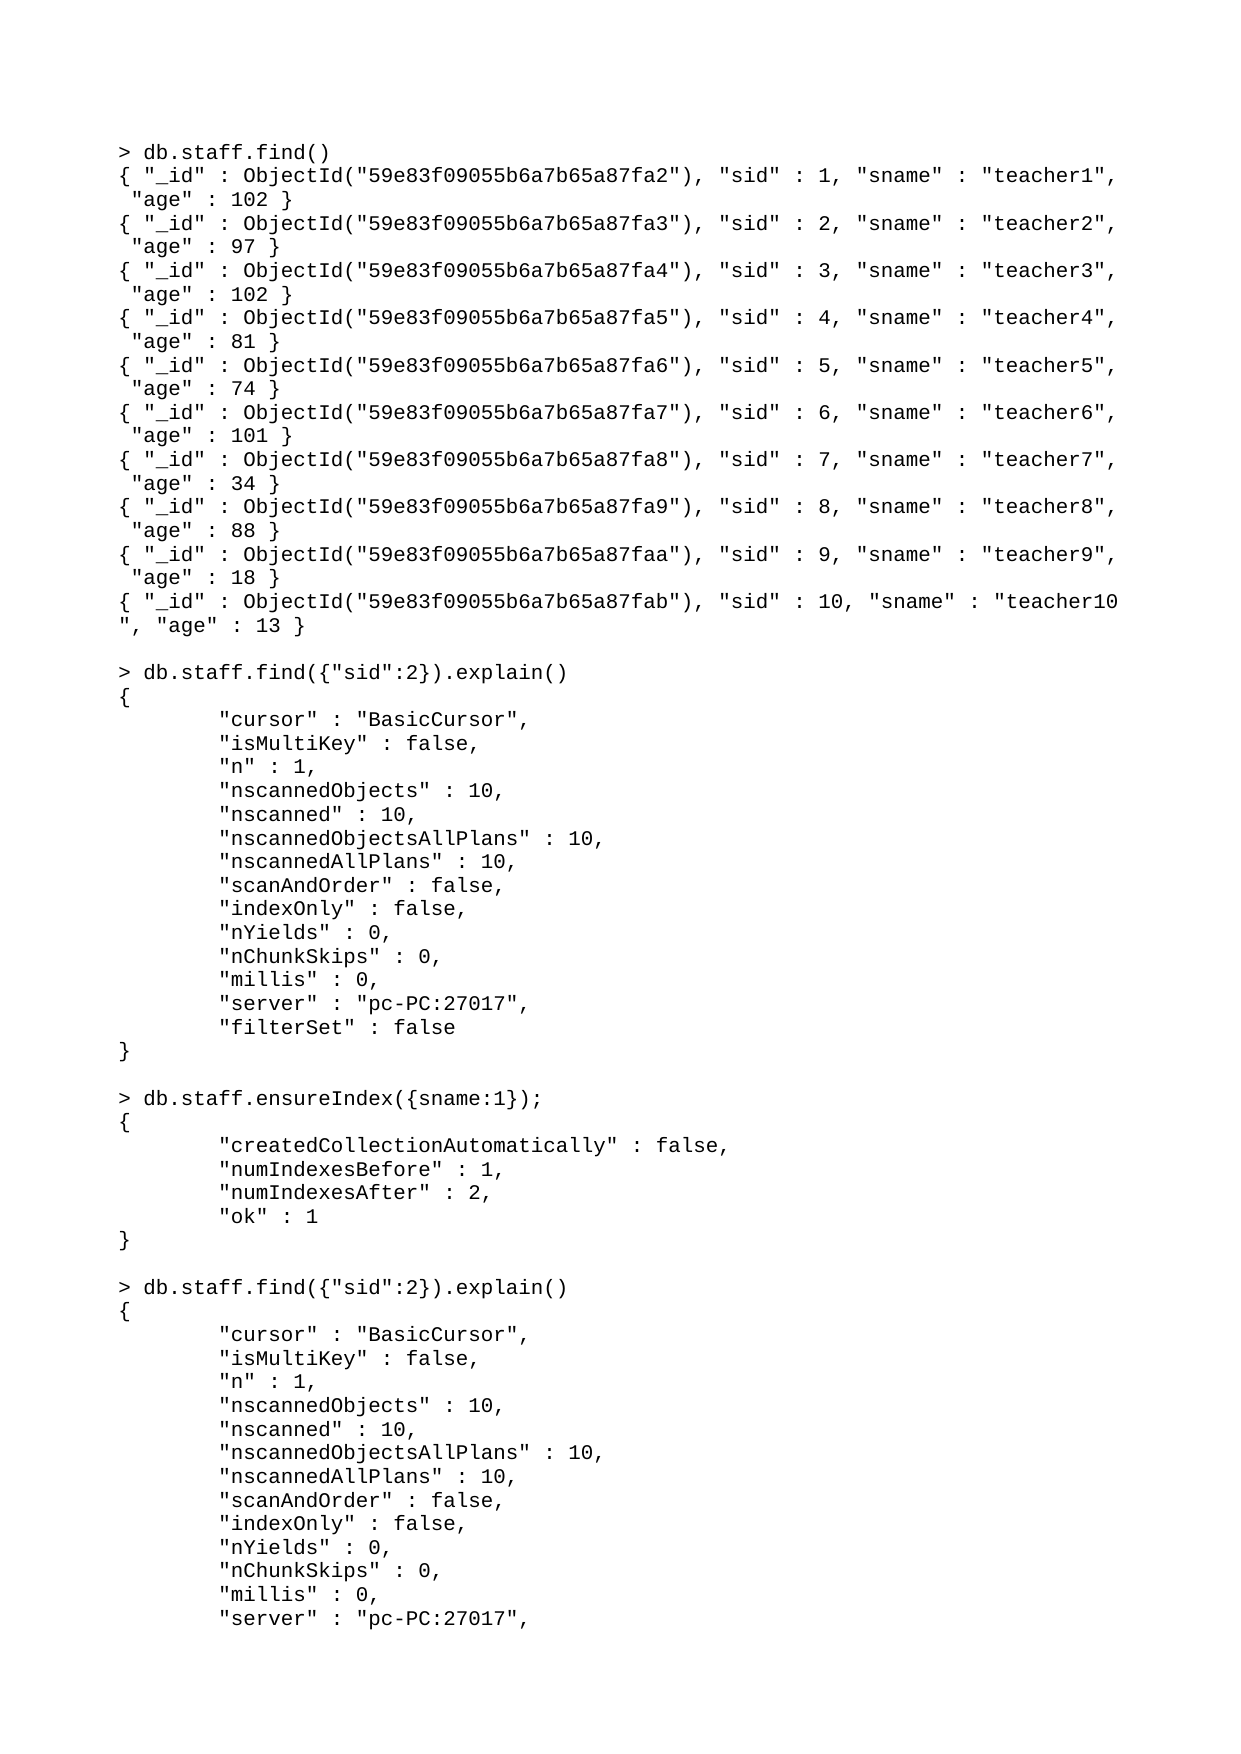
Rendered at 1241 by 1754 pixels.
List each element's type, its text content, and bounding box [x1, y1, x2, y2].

text "isMultiKey" : false, [118, 1348, 1122, 1371]
text { [118, 686, 1122, 709]
text "age" : 74 } [118, 378, 1122, 402]
text "createdCollectionAutomatically" : false, [118, 1135, 1122, 1158]
text "cursor" : "BasicCursor", [118, 1324, 1122, 1348]
text "server" : "pc-PC:27017", [118, 1608, 1122, 1631]
text "cursor" : "BasicCursor", [118, 709, 1122, 733]
text "n" : 1, [118, 1371, 1122, 1395]
text { "_id" : ObjectId("59e83f09055b6a7b65a87fa2"), "sid" : 1, "sname" : "teacher1", [118, 165, 1122, 189]
text { "_id" : ObjectId("59e83f09055b6a7b65a87faa"), "sid" : 9, "sname" : "teacher9", [118, 544, 1122, 567]
text "age" : 88 } [118, 520, 1122, 544]
text "age" : 81 } [118, 331, 1122, 354]
text "numIndexesAfter" : 2, [118, 1182, 1122, 1206]
text > db.staff.ensureIndex({sname:1}); [118, 1088, 1122, 1111]
text "ok" : 1 [118, 1206, 1122, 1229]
text "age" : 97 } [118, 236, 1122, 260]
text "nscannedObjectsAllPlans" : 10, [118, 827, 1122, 851]
text "nscanned" : 10, [118, 1419, 1122, 1442]
text "millis" : 0, [118, 1584, 1122, 1608]
text { [118, 1111, 1122, 1135]
text "millis" : 0, [118, 969, 1122, 993]
text "scanAndOrder" : false, [118, 1489, 1122, 1513]
text { "_id" : ObjectId("59e83f09055b6a7b65a87fab"), "sid" : 10, "sname" : "teacher10 [118, 591, 1122, 615]
text { "_id" : ObjectId("59e83f09055b6a7b65a87fa4"), "sid" : 3, "sname" : "teacher3", [118, 260, 1122, 284]
text > db.staff.find({"sid":2}).explain() [118, 1277, 1122, 1300]
text } [118, 1040, 1122, 1064]
text "isMultiKey" : false, [118, 733, 1122, 757]
text "age" : 101 } [118, 426, 1122, 449]
text "nscannedObjectsAllPlans" : 10, [118, 1442, 1122, 1466]
text { "_id" : ObjectId("59e83f09055b6a7b65a87fa9"), "sid" : 8, "sname" : "teacher8", [118, 496, 1122, 520]
text "scanAndOrder" : false, [118, 875, 1122, 898]
text { "_id" : ObjectId("59e83f09055b6a7b65a87fa8"), "sid" : 7, "sname" : "teacher7", [118, 449, 1122, 473]
text "age" : 34 } [118, 473, 1122, 496]
text "nYields" : 0, [118, 1537, 1122, 1561]
text "indexOnly" : false, [118, 1513, 1122, 1537]
text ", "age" : 13 } [118, 615, 1122, 638]
text "age" : 102 } [118, 284, 1122, 307]
text "age" : 18 } [118, 567, 1122, 591]
text { "_id" : ObjectId("59e83f09055b6a7b65a87fa7"), "sid" : 6, "sname" : "teacher6", [118, 402, 1122, 426]
text { "_id" : ObjectId("59e83f09055b6a7b65a87fa5"), "sid" : 4, "sname" : "teacher4", [118, 307, 1122, 331]
text "n" : 1, [118, 757, 1122, 780]
text "filterSet" : false [118, 1017, 1122, 1040]
text "nscannedAllPlans" : 10, [118, 1466, 1122, 1489]
text "indexOnly" : false, [118, 898, 1122, 922]
text "server" : "pc-PC:27017", [118, 993, 1122, 1017]
text > db.staff.find({"sid":2}).explain() [118, 662, 1122, 686]
text { "_id" : ObjectId("59e83f09055b6a7b65a87fa3"), "sid" : 2, "sname" : "teacher2", [118, 213, 1122, 236]
text "nChunkSkips" : 0, [118, 946, 1122, 969]
text { [118, 1300, 1122, 1324]
text > db.staff.find() [118, 142, 1122, 165]
text "nscannedObjects" : 10, [118, 1395, 1122, 1419]
text } [118, 1229, 1122, 1253]
text "numIndexesBefore" : 1, [118, 1158, 1122, 1182]
text "nChunkSkips" : 0, [118, 1561, 1122, 1584]
text "nYields" : 0, [118, 922, 1122, 946]
text "nscanned" : 10, [118, 804, 1122, 827]
text "nscannedObjects" : 10, [118, 780, 1122, 804]
text "age" : 102 } [118, 189, 1122, 213]
text "nscannedAllPlans" : 10, [118, 851, 1122, 875]
text { "_id" : ObjectId("59e83f09055b6a7b65a87fa6"), "sid" : 5, "sname" : "teacher5", [118, 354, 1122, 378]
